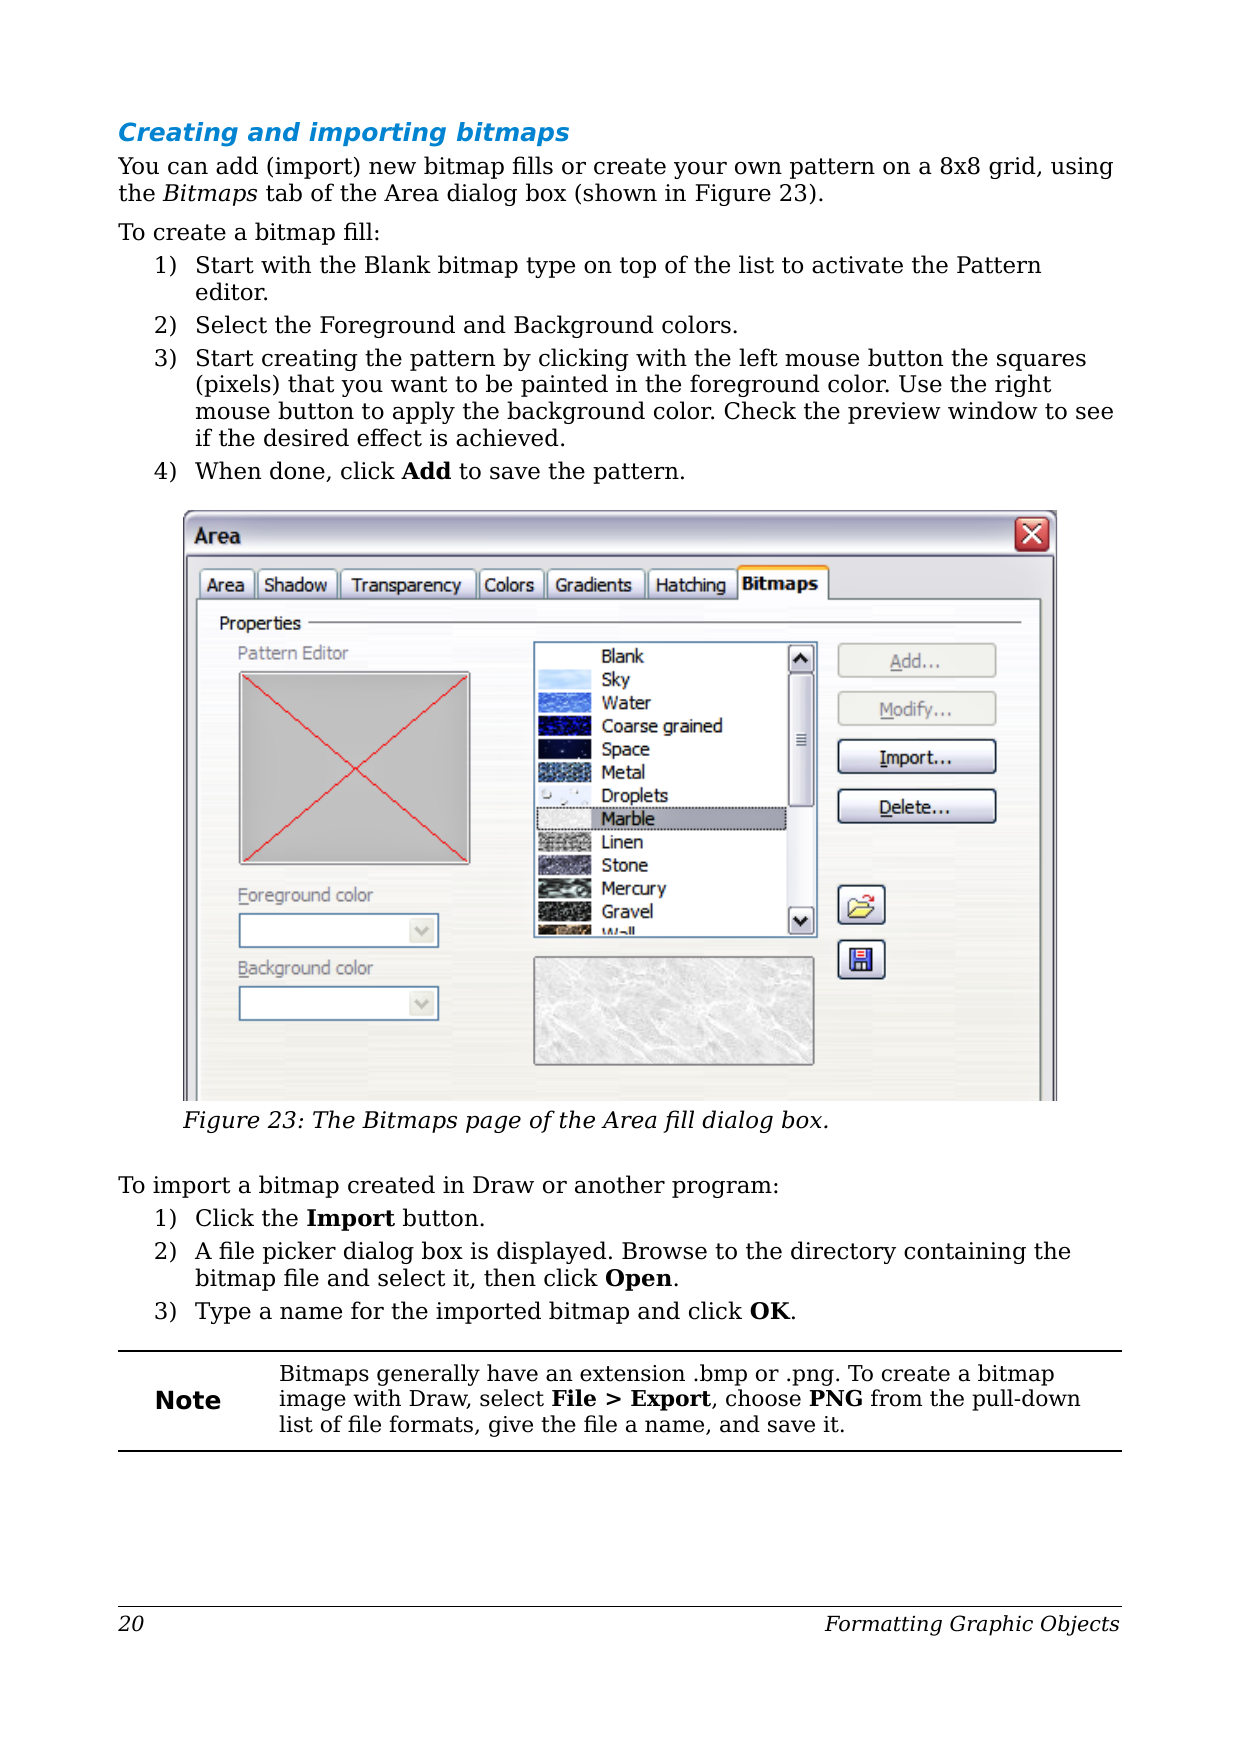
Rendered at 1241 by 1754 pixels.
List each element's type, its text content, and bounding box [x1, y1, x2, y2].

table_header Bitmaps generally have an extension .bmp or .png. To create a bitmap image with Draw, select File > Export, choose PNG from the pull-down list of file formats, give the file a name, and save it. [258, 1352, 1122, 1450]
list Start creating the pattern by clicking with the left mouse button the squares (pixels) that you want to be painted in the foreground color. Use the right mouse button to apply the background color. Check the preview window to see if the desired effect is achieved. [177, 345, 1122, 452]
text Figure 23: The Bitmaps page of the Area fill dialog box. [183, 1107, 1057, 1134]
list Start with the Blank bitmap type on top of the list to activate the Pattern editor. [177, 252, 1122, 306]
list Click the Import button. [177, 1205, 1122, 1232]
list To import a bitmap created in Draw or another program: [118, 1172, 1122, 1198]
list Select the Foreground and Background colors. [177, 312, 1122, 339]
list When done, click Add to save the pattern. [177, 458, 1122, 485]
picture [183, 510, 1058, 1101]
table_header Note [118, 1352, 257, 1450]
text You can add (import) new bitmap fills or create your own pattern on a 8x8 grid, using the Bitmaps tab of the Area dialog box (shown in Figure 23). [118, 153, 1122, 207]
subtitle Creating and importing bitmaps [118, 118, 1122, 147]
list To create a bitmap fill: [118, 219, 1122, 246]
list Type a name for the imported bitmap and click OK. [177, 1298, 1122, 1325]
list A file picker dialog box is displayed. Browse to the directory containing the bitmap file and select it, then click Open. [177, 1238, 1122, 1292]
